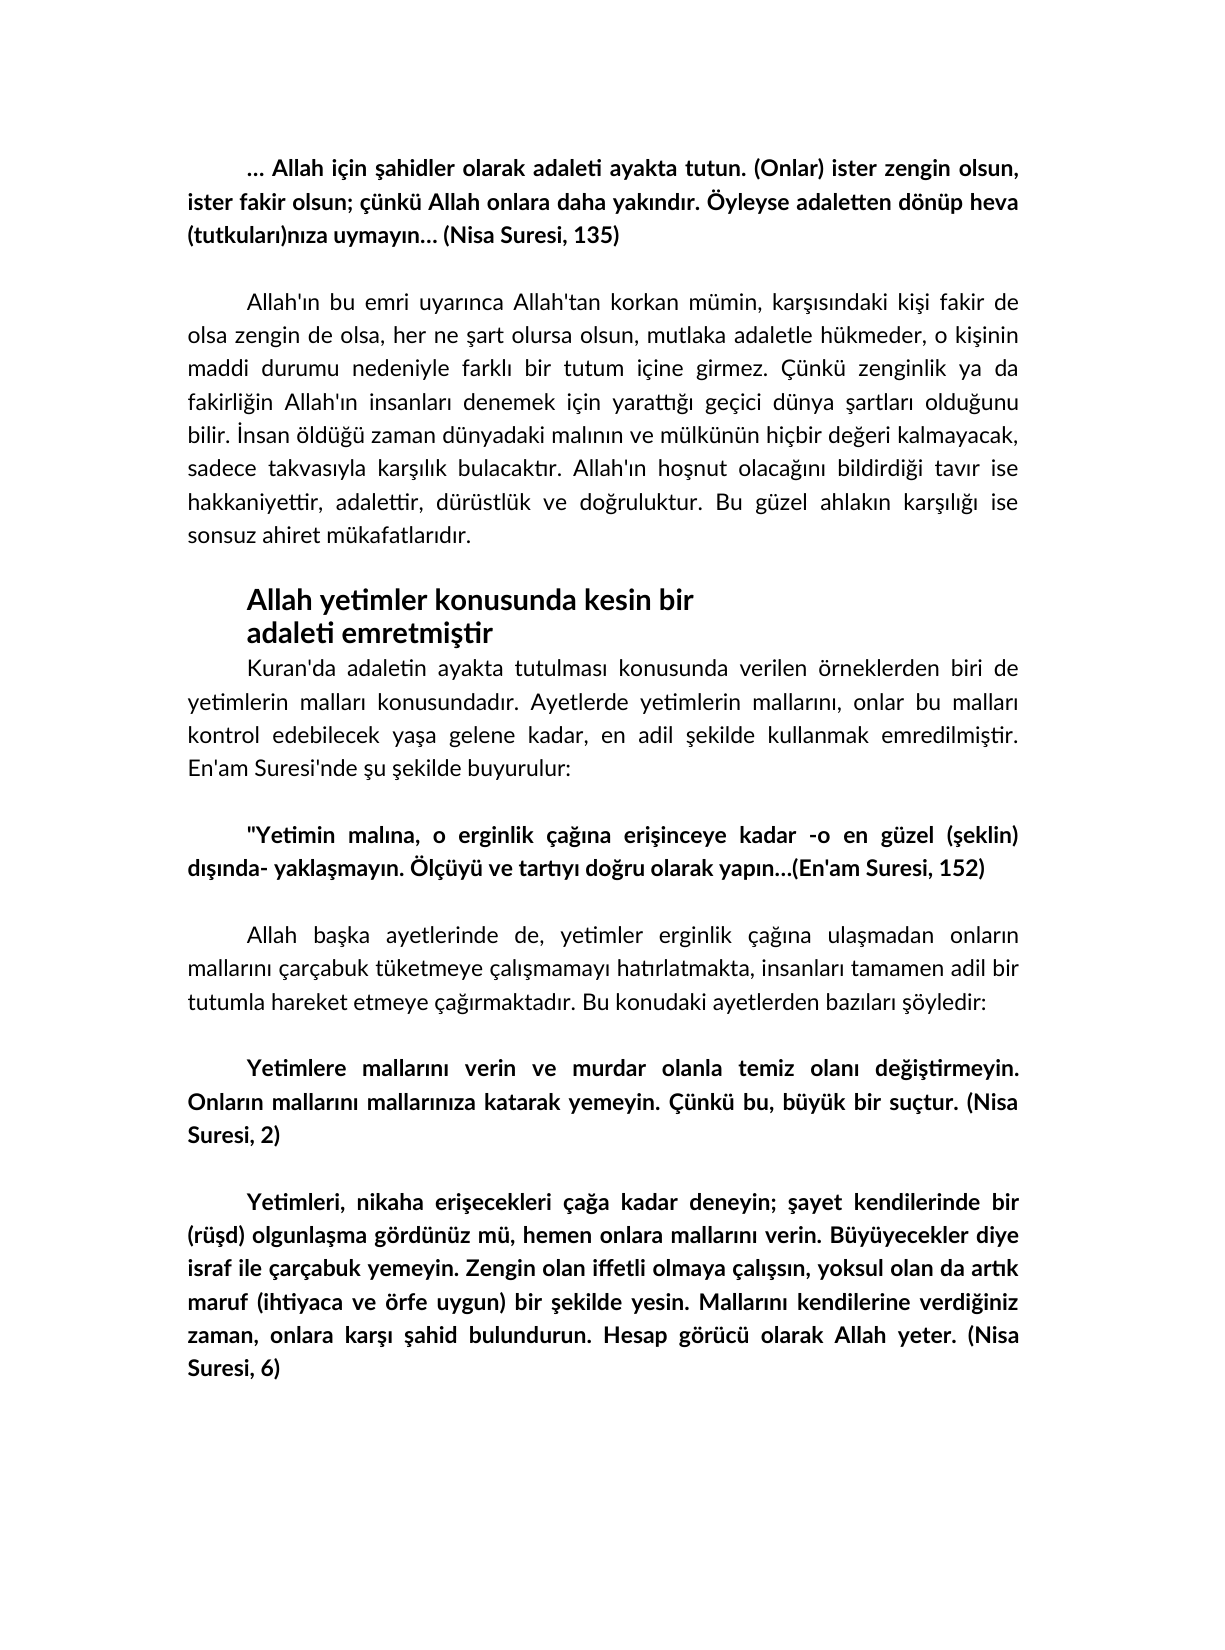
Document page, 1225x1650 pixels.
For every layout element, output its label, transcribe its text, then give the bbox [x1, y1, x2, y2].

text Yetimlere mallarını verin ve murdar olanla temiz olanı değiştirmeyin. Onların mallarını mallarınıza katarak yemeyin. Çünkü bu, büyük bir suçtur. (Nisa Suresi, 2) [187, 1050, 1020, 1150]
text Kuran'da adaletin ayakta tutulması konusunda verilen örneklerden biri de yetimlerin malları konusundadır. Ayetlerde yetimlerin mallarını, onlar bu malları kontrol edebilecek yaşa gelene kadar, en adil şekilde kullanmak emredilmiştir. En'am Suresi'nde şu şekilde buyurulur: [187, 650, 1020, 783]
text Allah'ın bu emri uyarınca Allah'tan korkan mümin, karşısındaki kişi fakir de olsa zengin de olsa, her ne şart olursa olsun, mutlaka adaletle hükmeder, o kişinin maddi durumu nedeniyle farklı bir tutum içine girmez. Çünkü zenginlik ya da fakirliğin Allah'ın insanları denemek için yarattığı geçici dünya şartları olduğunu bilir. İnsan öldüğü zaman dünyadaki malının ve mülkünün hiçbir değeri kalmayacak, sadece takvasıyla karşılık bulacaktır. Allah'ın hoşnut olacağını bildirdiği tavır ise hakkaniyettir, adalettir, dürüstlük ve doğruluktur. Bu güzel ahlakın karşılığı ise sonsuz ahiret mükafatlarıdır. [187, 283, 1020, 550]
text … Allah için şahidler olarak adaleti ayakta tutun. (Onlar) ister zengin olsun, ister fakir olsun; çünkü Allah onlara daha yakındır. Öyleyse adaletten dönüp heva (tutkuları)nıza uymayın… (Nisa Suresi, 135) [187, 150, 1020, 250]
text Allah başka ayetlerinde de, yetimler erginlik çağına ulaşmadan onların mallarını çarçabuk tüketmeye çalışmamayı hatırlatmakta, insanları tamamen adil bir tutumla hareket etmeye çağırmaktadır. Bu konudaki ayetlerden bazıları şöyledir: [187, 917, 1020, 1017]
text "Yetimin malına, o erginlik çağına erişinceye kadar -o en güzel (şeklin) dışında- yaklaşmayın. Ölçüyü ve tartıyı doğru olarak yapın…(En'am Suresi, 152) [187, 817, 1020, 883]
text adaleti emretmiştir [187, 617, 1020, 650]
text Yetimleri, nikaha erişecekleri çağa kadar deneyin; şayet kendilerinde bir (rüşd) olgunlaşma gördünüz mü, hemen onlara mallarını verin. Büyüyecekler diye israf ile çarçabuk yemeyin. Zengin olan iffetli olmaya çalışsın, yoksul olan da artık maruf (ihtiyaca ve örfe uygun) bir şekilde yesin. Mallarını kendilerine verdiğiniz zaman, onlara karşı şahid bulundurun. Hesap görücü olarak Allah yeter. (Nisa Suresi, 6) [187, 1183, 1020, 1383]
text Allah yetimler konusunda kesin bir [187, 583, 1020, 617]
